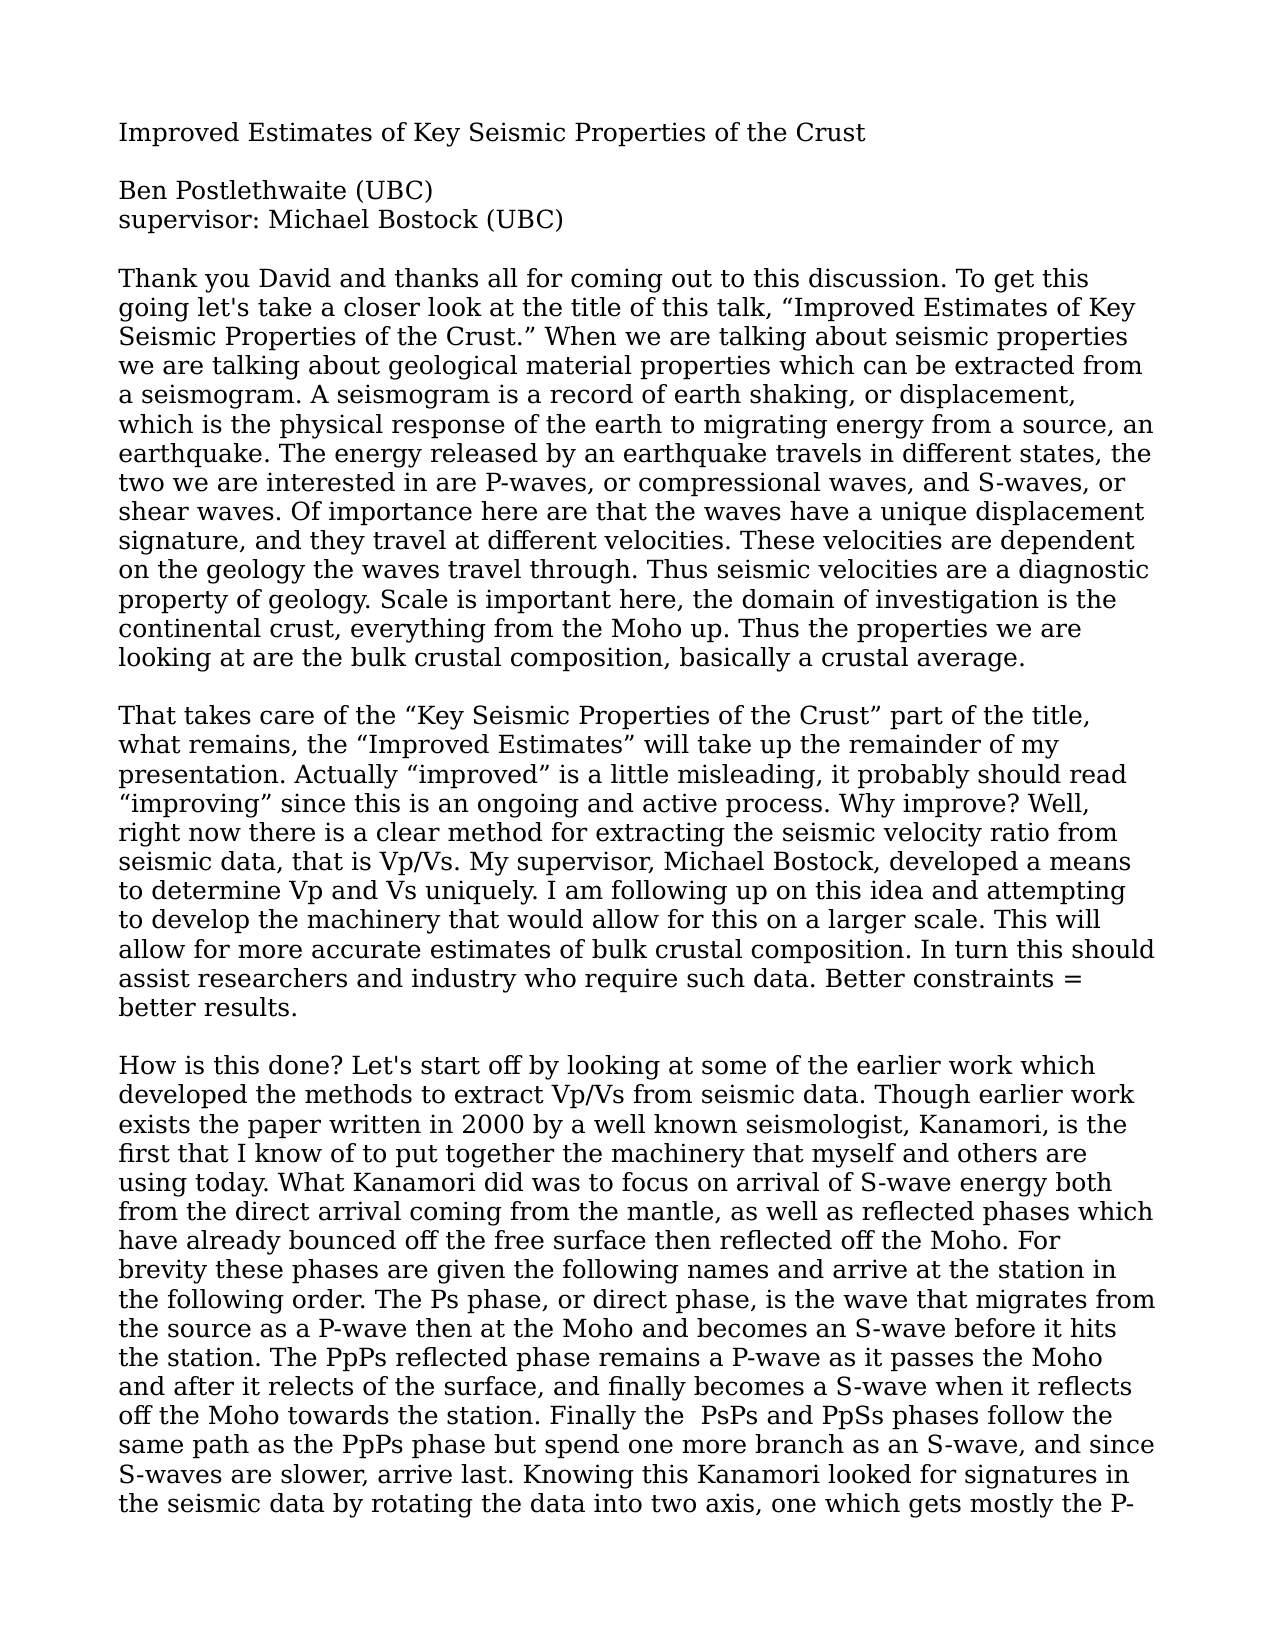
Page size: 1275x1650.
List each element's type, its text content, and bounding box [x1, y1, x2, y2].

text supervisor: Michael Bostock (UBC) [118, 206, 1157, 235]
text That takes care of the “Key Seismic Properties of the Crust” part of the title, what remains, the “Improved Estimates” will take up the remainder of my presentation. Actually “improved” is a little misleading, it probably should read “improving” since this is an ongoing and active process. Why improve? Well, right now there is a clear method for extracting the seismic velocity ratio from seismic data, that is Vp/Vs. My supervisor, Michael Bostock, developed a means to determine Vp and Vs uniquely. I am following up on this idea and attempting to develop the machinery that would allow for this on a larger scale. This will allow for more accurate estimates of bulk crustal composition. In turn this should assist researchers and industry who require such data. Better constraints = better results. [118, 701, 1157, 1022]
text How is this done? Let's start off by looking at some of the earlier work which developed the methods to extract Vp/Vs from seismic data. Though earlier work exists the paper written in 2000 by a well known seismologist, Kanamori, is the first that I know of to put together the machinery that myself and others are using today. What Kanamori did was to focus on arrival of S-wave energy both from the direct arrival coming from the mantle, as well as reflected phases which have already bounced off the free surface then reflected off the Moho. For brevity these phases are given the following names and arrive at the station in the following order. The Ps phase, or direct phase, is the wave that migrates from the source as a P-wave then at the Moho and becomes an S-wave before it hits the station. The PpPs reflected phase remains a P-wave as it passes the Moho and after it relects of the surface, and finally becomes a S-wave when it reflects off the Moho towards the station. Finally the PsPs and PpSs phases follow the same path as the PpPs phase but spend one more branch as an S-wave, and since S-waves are slower, arrive last. Knowing this Kanamori looked for signatures in the seismic data by rotating the data into two axis, one which gets mostly the P- [118, 1051, 1157, 1518]
text Thank you David and thanks all for coming out to this discussion. To get this going let's take a closer look at the title of this talk, “Improved Estimates of Key Seismic Properties of the Crust.” When we are talking about seismic properties we are talking about geological material properties which can be extracted from a seismogram. A seismogram is a record of earth shaking, or displacement, which is the physical response of the earth to migrating energy from a source, an earthquake. The energy released by an earthquake travels in different states, the two we are interested in are P-waves, or compressional waves, and S-waves, or shear waves. Of importance here are that the waves have a unique displacement signature, and they travel at different velocities. These velocities are dependent on the geology the waves travel through. Thus seismic velocities are a diagnostic property of geology. Scale is important here, the domain of investigation is the continental crust, everything from the Moho up. Thus the properties we are looking at are the bulk crustal composition, basically a crustal average. [118, 264, 1157, 672]
text Ben Postlethwaite (UBC) [118, 176, 1157, 206]
text Improved Estimates of Key Seismic Properties of the Crust [118, 118, 1157, 147]
